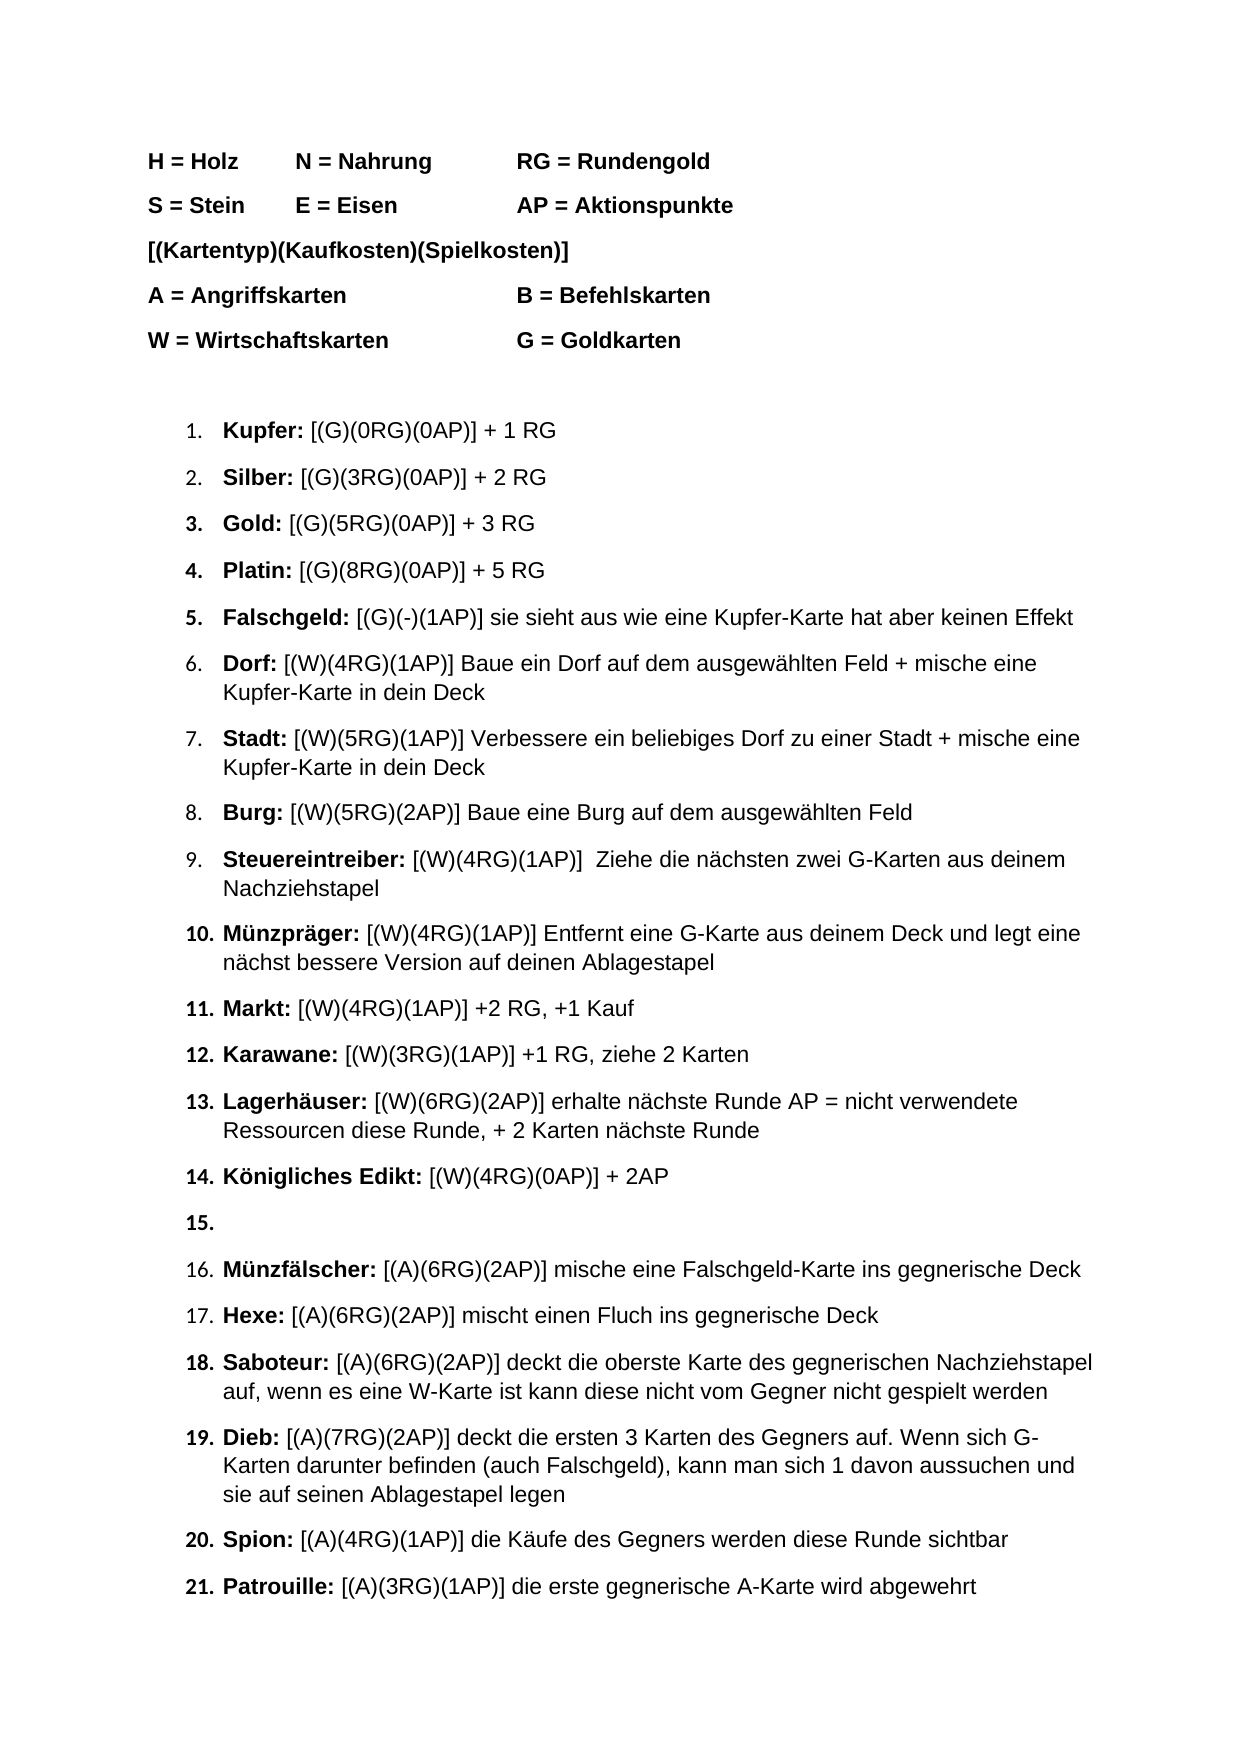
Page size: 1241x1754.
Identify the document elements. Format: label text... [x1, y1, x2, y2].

list Falschgeld: [(G)(-)(1AP)] sie sieht aus wie eine Kupfer-Karte hat aber keinen Effekt [185, 603, 1093, 631]
list Königliches Edikt: [(W)(4RG)(0AP)] + 2AP [185, 1162, 1093, 1190]
list Hexe: [(A)(6RG)(2AP)] mischt einen Fluch ins gegnerische Deck [185, 1301, 1093, 1329]
list Münzfälscher: [(A)(6RG)(2AP)] mische eine Falschgeld-Karte ins gegnerische Deck [185, 1255, 1093, 1283]
text A = Angriffskarten B = Befehlskarten [148, 282, 1093, 308]
list Stadt: [(W)(5RG)(1AP)] Verbessere ein beliebiges Dorf zu einer Stadt + mische eine Kupfer-Karte in dein Deck [185, 724, 1093, 780]
list Lagerhäuser: [(W)(6RG)(2AP)] erhalte nächste Runde AP = nicht verwendete Ressourcen diese Runde, + 2 Karten nächste Runde [185, 1087, 1093, 1143]
text S = Stein E = Eisen AP = Aktionspunkte [148, 192, 1093, 219]
list Burg: [(W)(5RG)(2AP)] Baue eine Burg auf dem ausgewählten Feld [185, 798, 1093, 826]
text W = Wirtschaftskarten G = Goldkarten [148, 327, 1093, 353]
list Spion: [(A)(4RG)(1AP)] die Käufe des Gegners werden diese Runde sichtbar [185, 1525, 1093, 1553]
list Patrouille: [(A)(3RG)(1AP)] die erste gegnerische A-Karte wird abgewehrt [185, 1572, 1093, 1600]
text [(Kartentyp)(Kaufkosten)(Spielkosten)] [148, 237, 1093, 263]
list Münzpräger: [(W)(4RG)(1AP)] Entfernt eine G-Karte aus deinem Deck und legt eine nächst bessere Version auf deinen Ablagestapel [185, 919, 1093, 976]
list Markt: [(W)(4RG)(1AP)] +2 RG, +1 Kauf [185, 994, 1093, 1022]
list Platin: [(G)(8RG)(0AP)] + 5 RG [185, 556, 1093, 584]
list Gold: [(G)(5RG)(0AP)] + 3 RG [185, 509, 1093, 537]
list Karawane: [(W)(3RG)(1AP)] +1 RG, ziehe 2 Karten [185, 1041, 1093, 1069]
text H = Holz N = Nahrung RG = Rundengold [148, 148, 1093, 174]
list Kupfer: [(G)(0RG)(0AP)] + 1 RG [185, 416, 1093, 444]
list Dorf: [(W)(4RG)(1AP)] Baue ein Dorf auf dem ausgewählten Feld + mische eine Kupfer-Karte in dein Deck [185, 649, 1093, 705]
list Dieb: [(A)(7RG)(2AP)] deckt die ersten 3 Karten des Gegners auf. Wenn sich G-Karten darunter befinden (auch Falschgeld), kann man sich 1 davon aussuchen und sie auf seinen Ablagestapel legen [185, 1423, 1093, 1507]
list Steuereintreiber: [(W)(4RG)(1AP)] Ziehe die nächsten zwei G-Karten aus deinem Nachziehstapel [185, 845, 1093, 901]
list Saboteur: [(A)(6RG)(2AP)] deckt die oberste Karte des gegnerischen Nachziehstapel auf, wenn es eine W-Karte ist kann diese nicht vom Gegner nicht gespielt werden [185, 1348, 1093, 1404]
list Silber: [(G)(3RG)(0AP)] + 2 RG [185, 463, 1093, 491]
